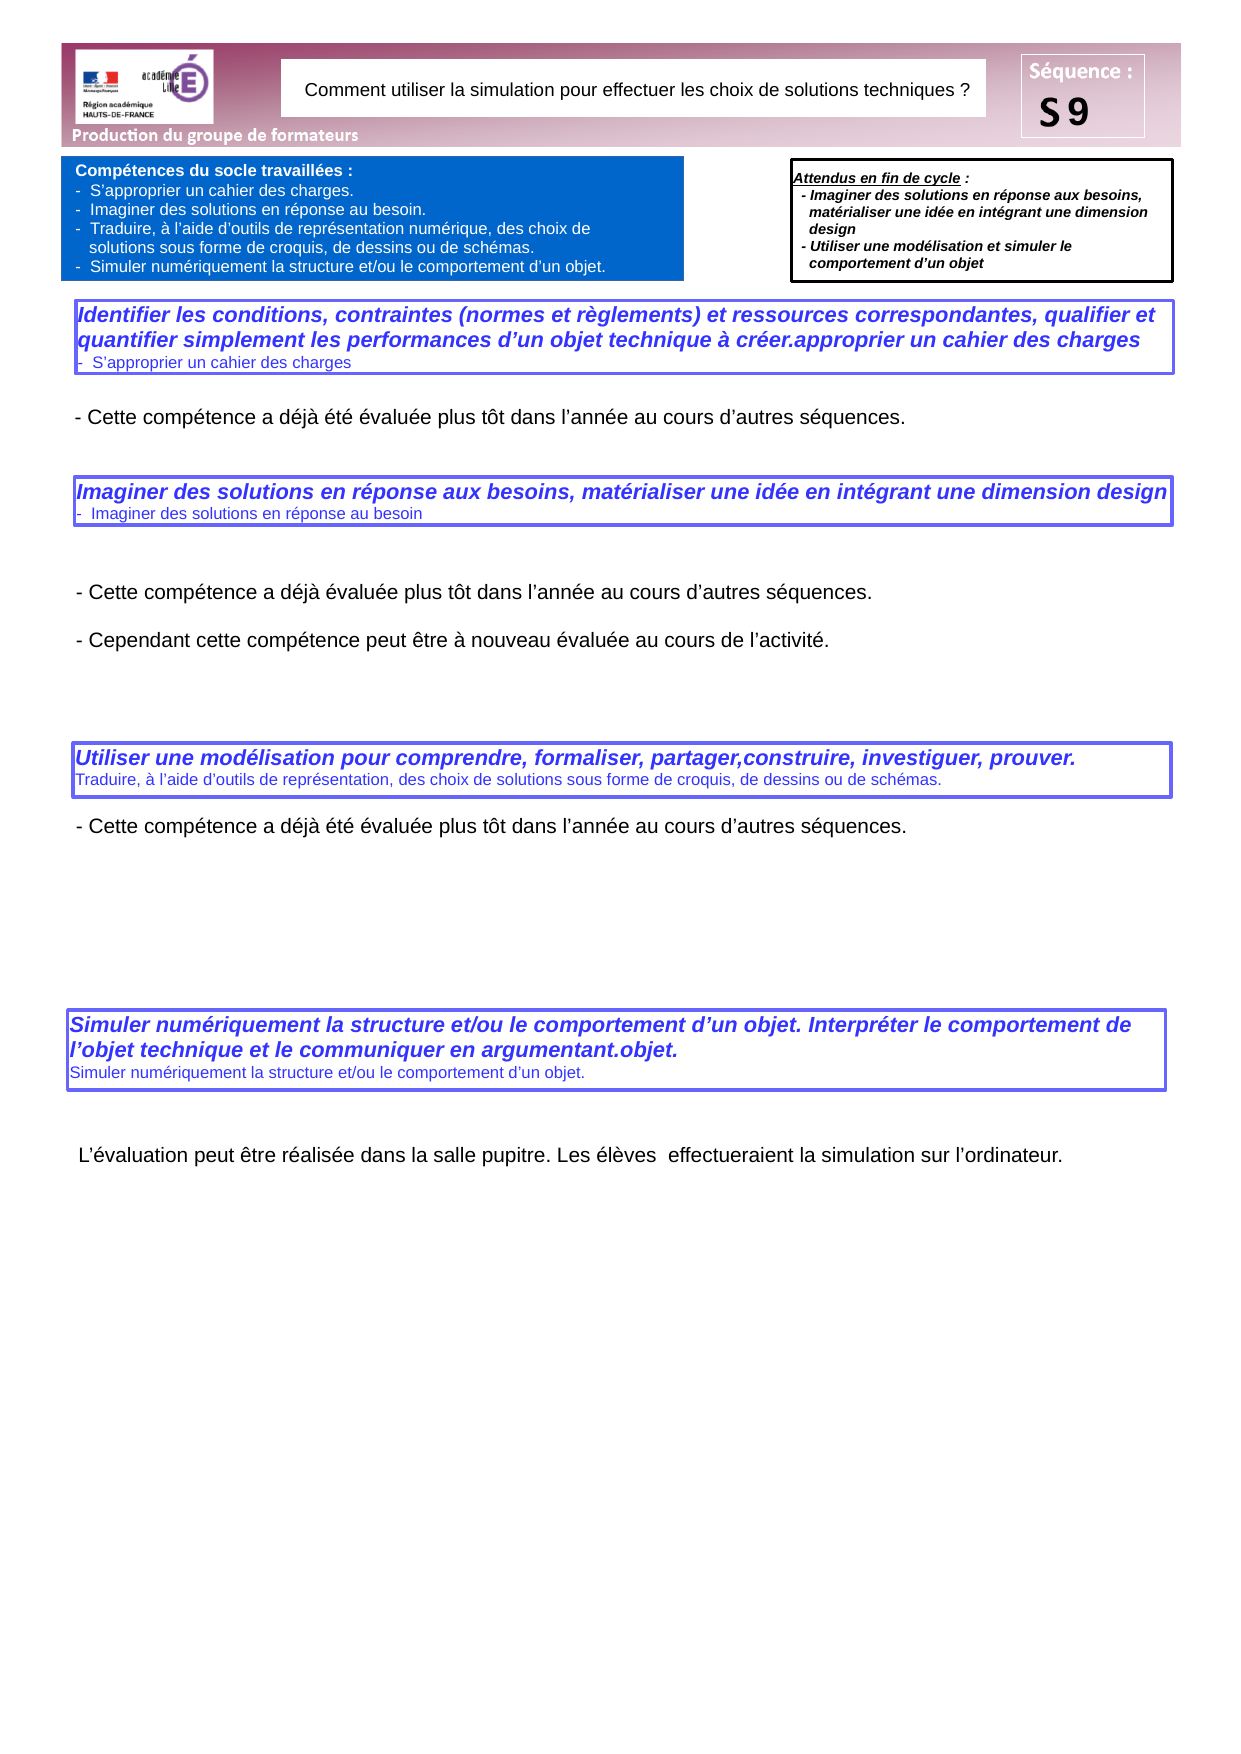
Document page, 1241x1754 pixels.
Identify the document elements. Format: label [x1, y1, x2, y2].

picture [59, 41, 1182, 148]
